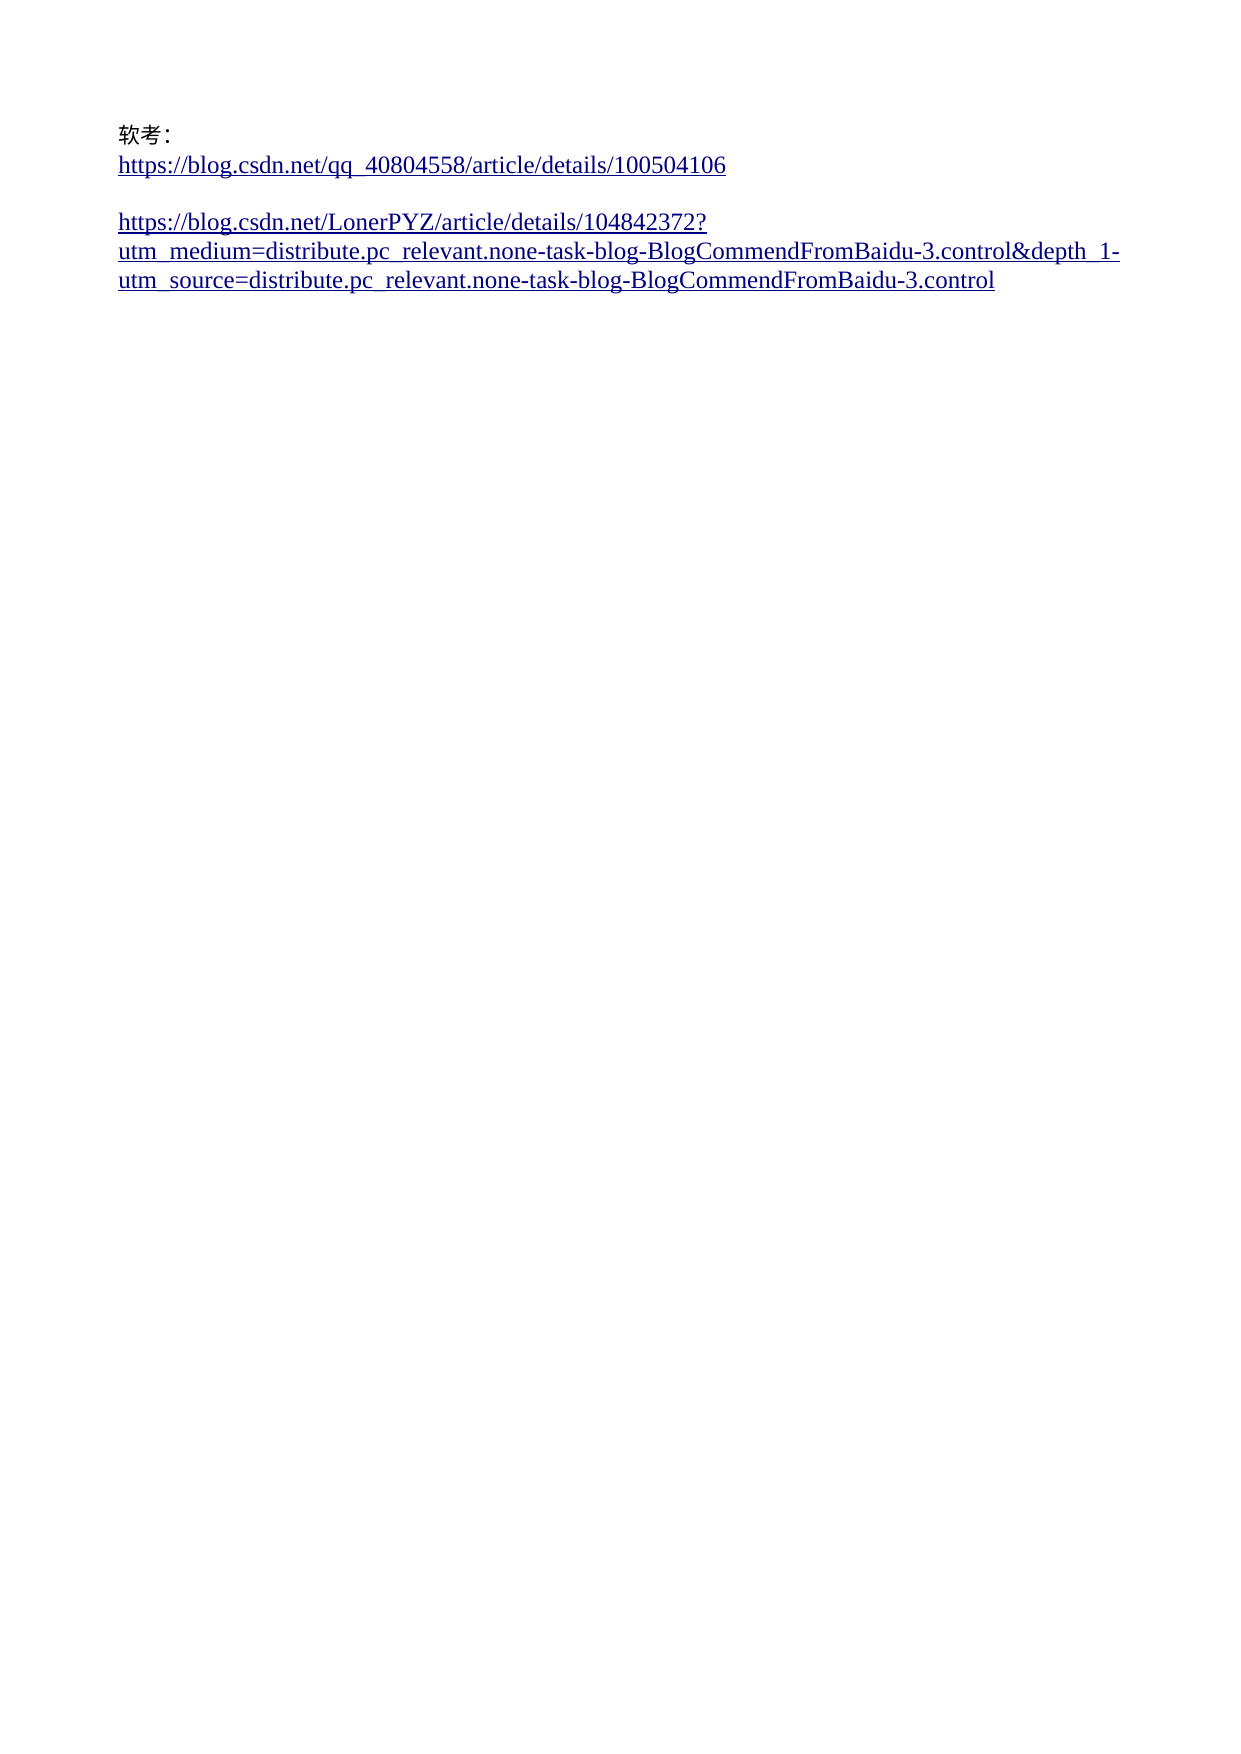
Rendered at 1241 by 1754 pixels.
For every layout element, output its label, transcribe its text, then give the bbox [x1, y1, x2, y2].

text https://blog.csdn.net/qq_40804558/article/details/100504106 [118, 150, 1122, 178]
text https://blog.csdn.net/LonerPYZ/article/details/104842372?utm_medium=distribute.pc_relevant.none-task-blog-BlogCommendFromBaidu-3.control&depth_1-utm_source=distribute.pc_relevant.none-task-blog-BlogCommendFromBaidu-3.control [118, 207, 1122, 293]
text 软考： [118, 118, 1122, 150]
